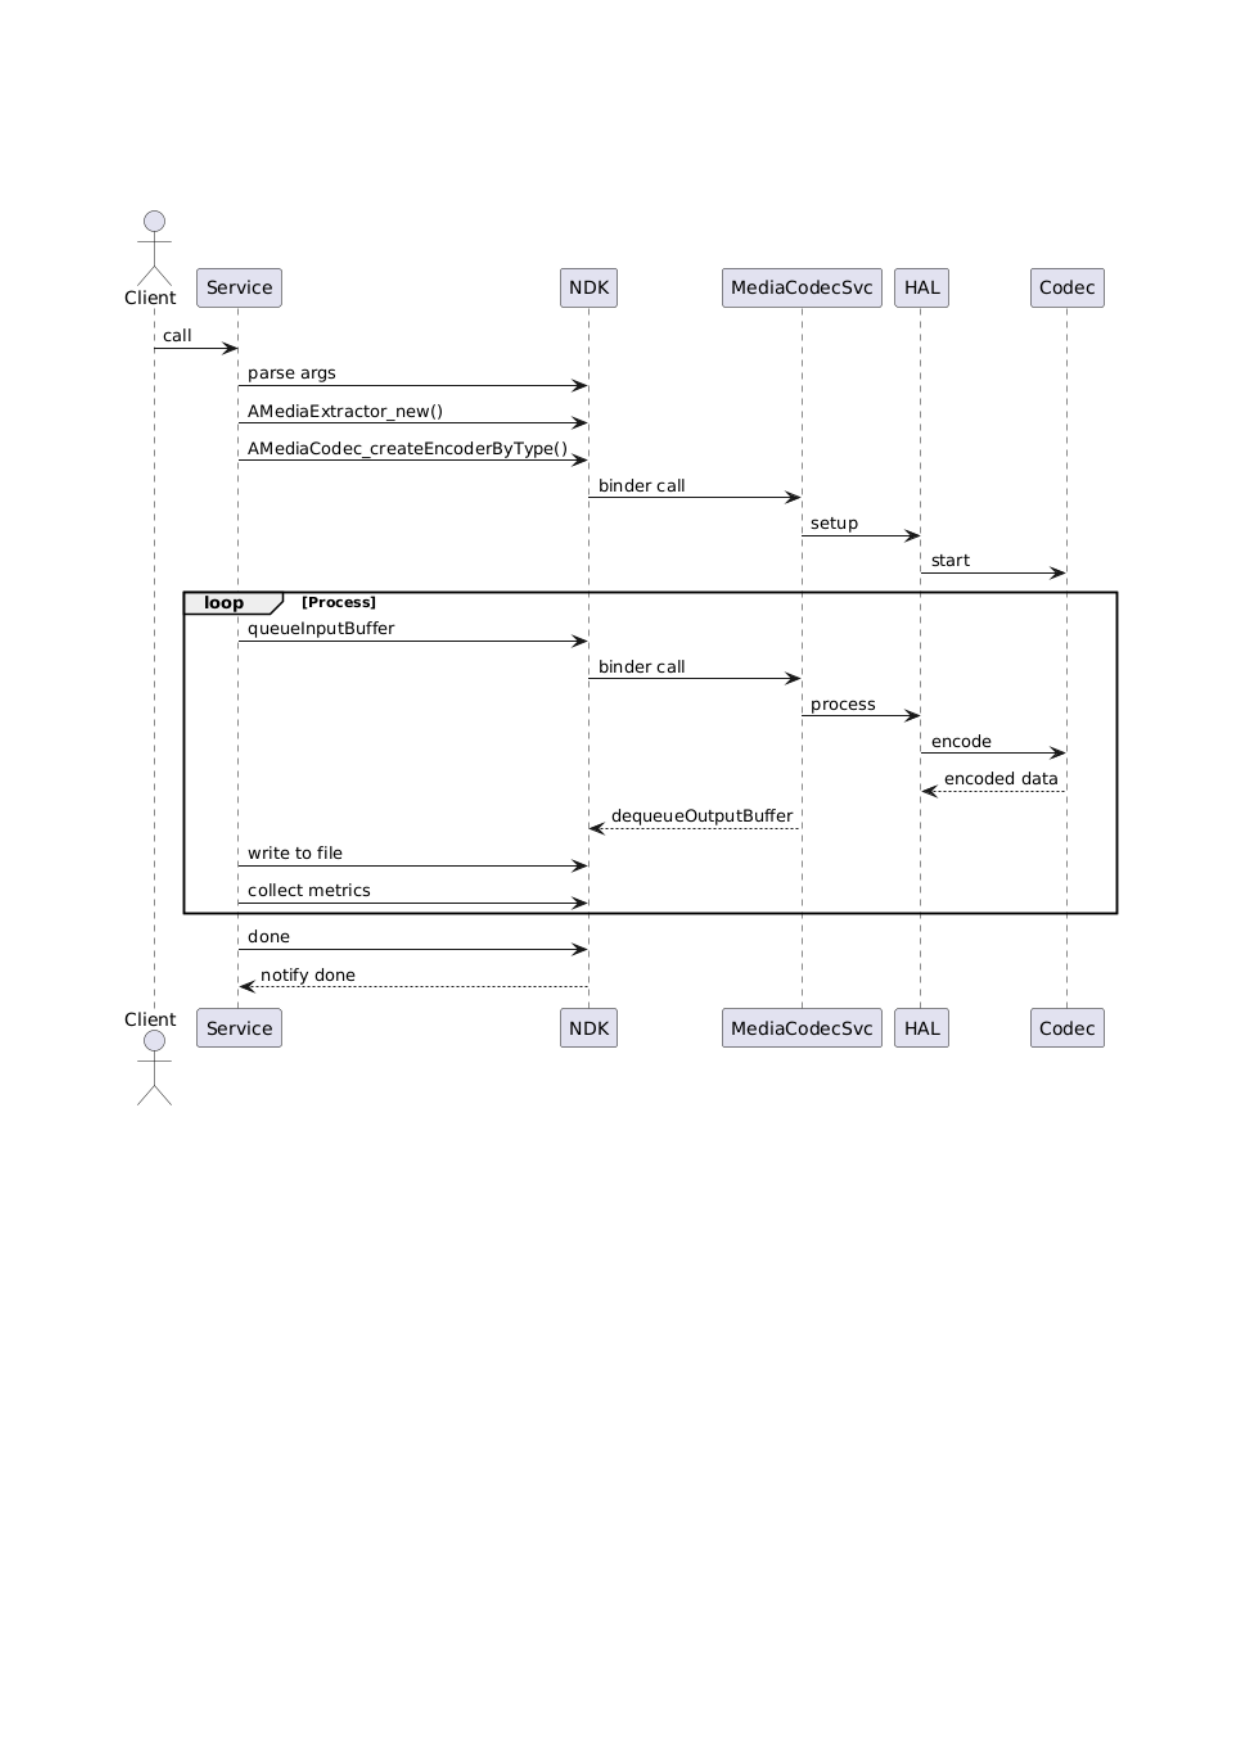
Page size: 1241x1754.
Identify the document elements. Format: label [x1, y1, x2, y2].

picture [118, 204, 1123, 1112]
